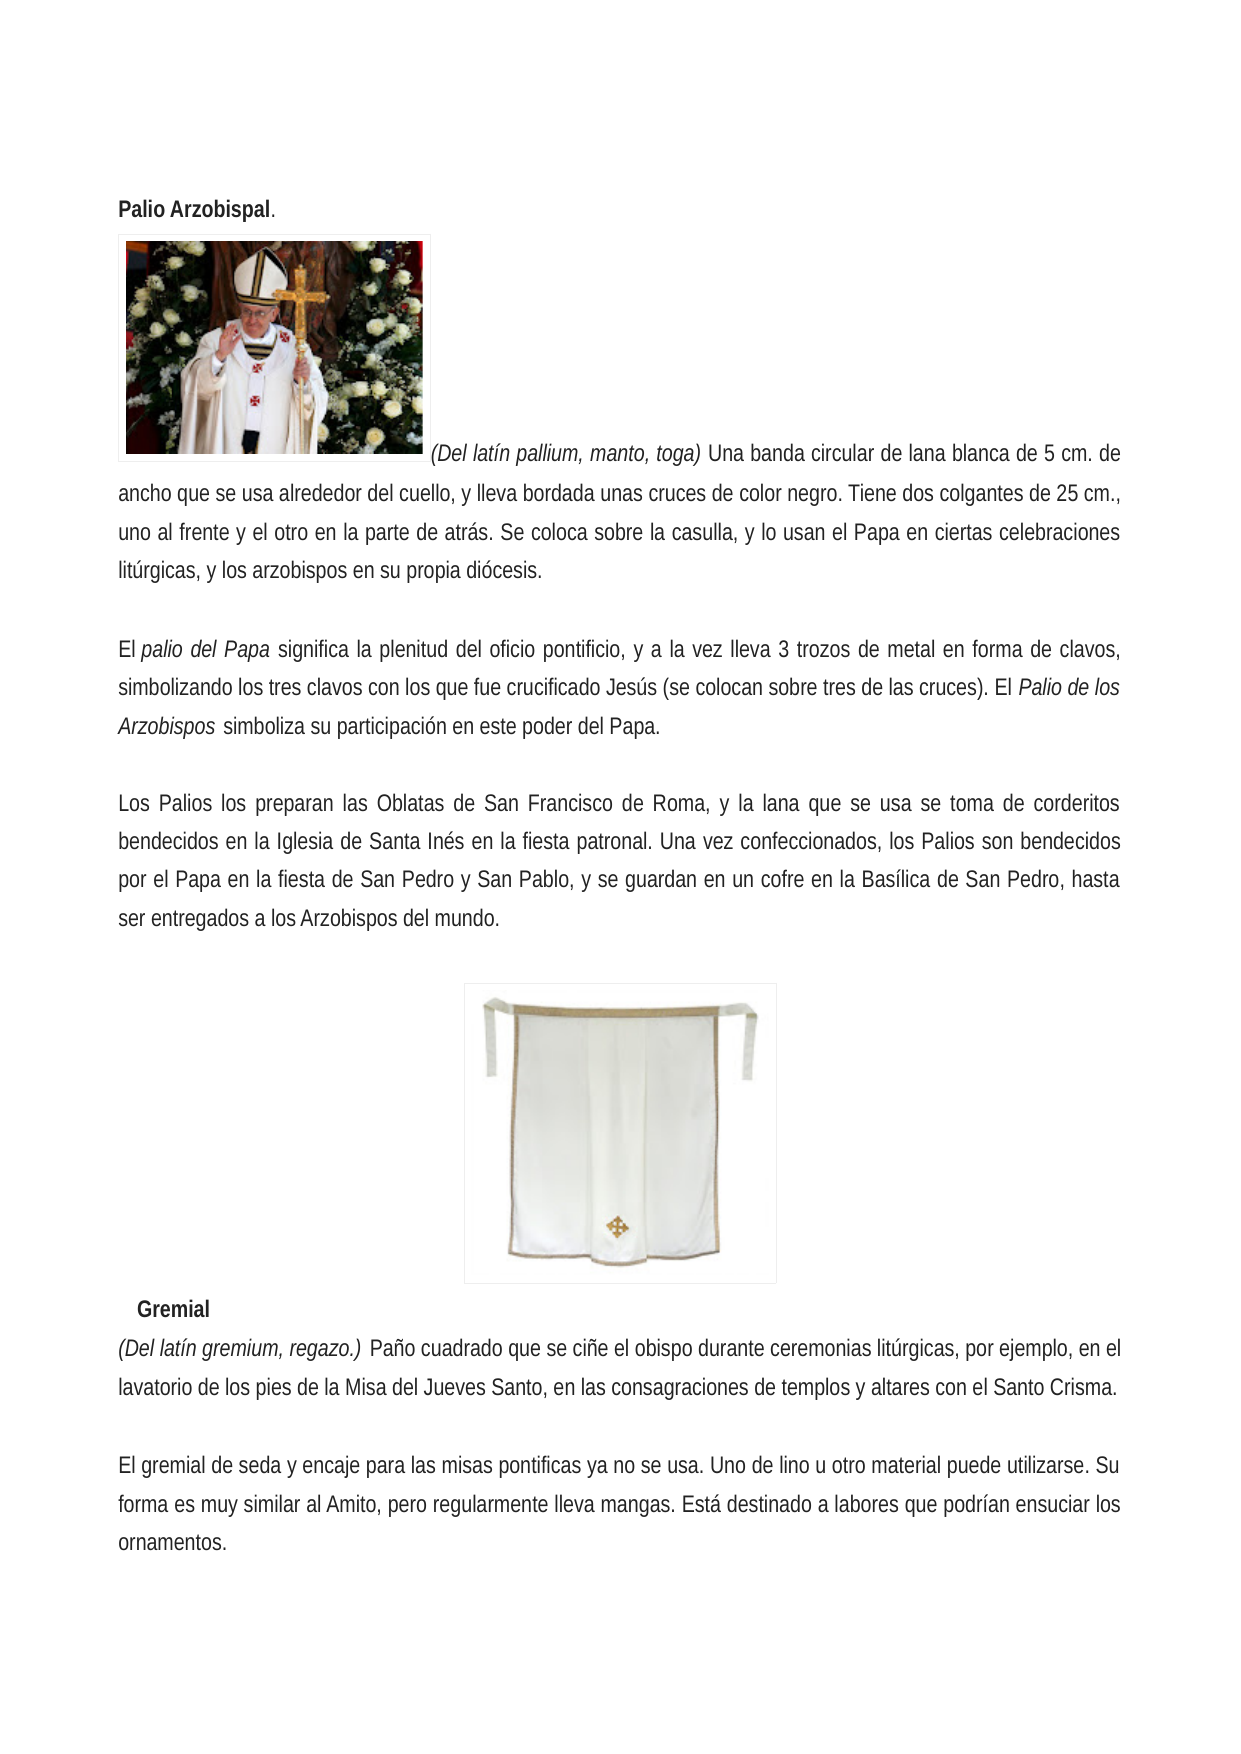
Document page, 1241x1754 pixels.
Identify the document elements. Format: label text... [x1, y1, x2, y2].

text (Del latín pallium, manto, toga) Una banda circular de lana blanca de 5 cm. de ancho que se usa alrededor del cuello, y lleva bordada unas cruces de color negro. Tiene dos colgantes de 25 cm., uno al frente y el otro en la parte de atrás. Se coloca sobre la casulla, y lo usan el Papa en ciertas celebraciones litúrgicas, y los arzobispos en su propia diócesis. [118, 233, 1122, 584]
text El palio del Papa significa la plenitud del oficio pontificio, y a la vez lleva 3 trozos de metal en forma de clavos, simbolizando los tres clavos con los que fue crucificado Jesús (se colocan sobre tres de las cruces). El Palio de los Arzobispos simboliza su participación en este poder del Papa. [118, 635, 1122, 739]
text (Del latín gremium, regazo.) Paño cuadrado que se ciñe el obispo durante ceremonias litúrgicas, por ejemplo, en el lavatorio de los pies de la Misa del Jueves Santo, en las consagraciones de templos y altares con el Santo Crisma. [118, 1334, 1122, 1400]
text Los Palios los preparan las Oblatas de San Francisco de Roma, y la lana que se usa se toma de corderitos bendecidos en la Iglesia de Santa Inés en la fiesta patronal. Una vez confeccionados, los Palios son bendecidos por el Papa en la fiesta de San Pedro y San Pablo, y se guardan en un cofre en la Basílica de San Pedro, hasta ser entregados a los Arzobispos del mundo. [118, 789, 1122, 931]
text El gremial de seda y encaje para las misas pontificas ya no se usa. Uno de lino u otro material puede utilizarse. Su forma es muy similar al Amito, pero regularmente lleva mangas. Está destinado a labores que podrían ensuciar los ornamentos. [118, 1451, 1122, 1556]
picture [126, 241, 423, 454]
picture [471, 990, 769, 1275]
text Gremial [118, 1294, 1122, 1323]
text Palio Arzobispal. [118, 195, 1122, 222]
